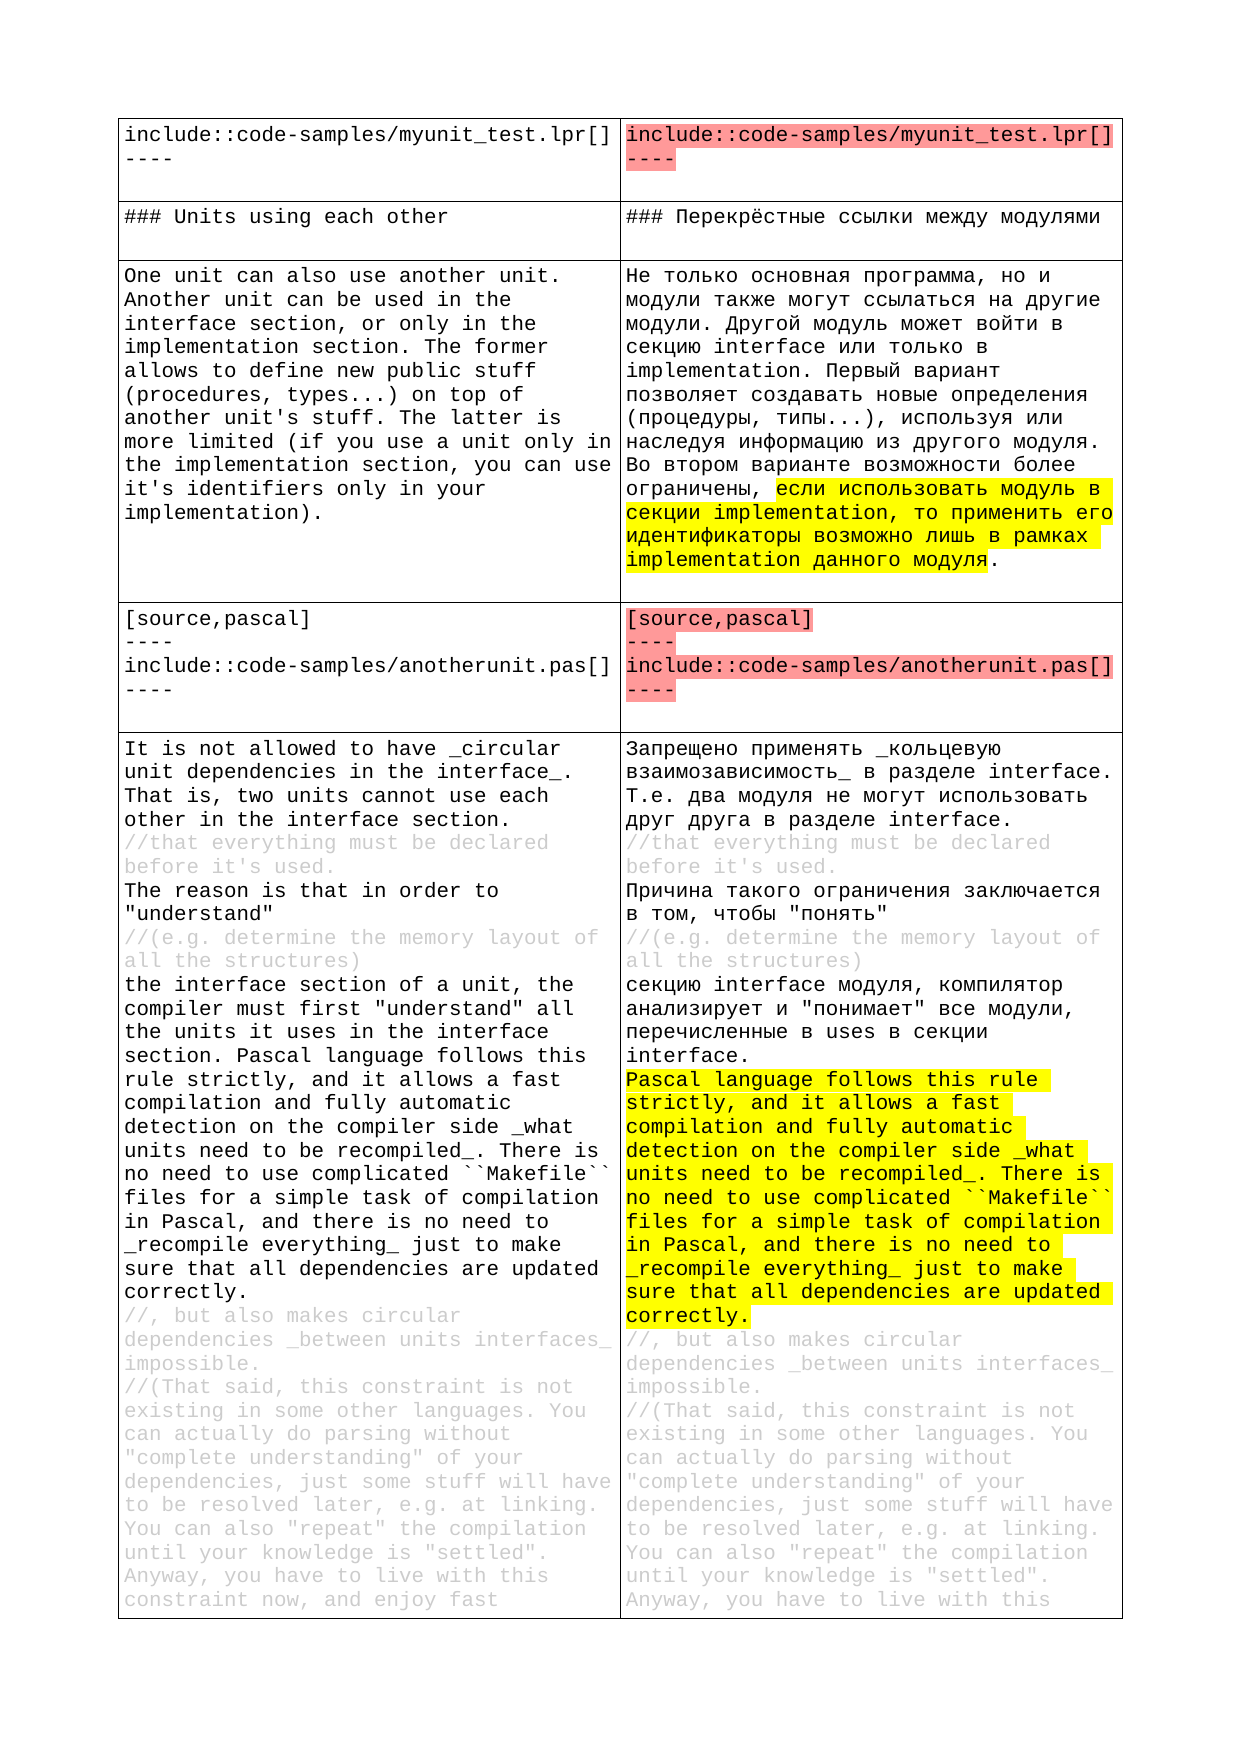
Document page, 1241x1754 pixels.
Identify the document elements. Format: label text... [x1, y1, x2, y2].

table_cell Запрещено применять _кольцевую взаимозависимость_ в разделе interface. Т.е. два модуля не могут использовать друг друга в разделе interface. //that everything must be declared before it's used. Причина такого ограничения заключается в том, чтобы "понять" //(e.g. determine the memory layout of all the structures) секцию interface модуля, компилятор анализирует и "понимает" все модули, перечисленные в uses в секции interface. Pascal language follows this rule strictly, and it allows a fast compilation and fully automatic detection on the compiler side _what units need to be recompiled_. There is no need to use complicated ``Makefile`` files for a simple task of compilation in Pascal, and there is no need to _recompile everything_ just to make sure that all dependencies are updated correctly. //, but also makes circular dependencies _between units interfaces_ impossible. //(That said, this constraint is not existing in some other languages. You can actually do parsing without "complete understanding" of your dependencies, just some stuff will have to be resolved later, e.g. at linking. You can also "repeat" the compilation until your knowledge is "settled". Anyway, you have to live with this [621, 733, 1122, 1618]
table_cell [source,pascal] ---- include::code-samples/anotherunit.pas[] ---- [119, 603, 620, 732]
table_cell ### Units using each other [119, 202, 620, 259]
table_cell One unit can also use another unit. Another unit can be used in the interface section, or only in the implementation section. The former allows to define new public stuff (procedures, types...) on top of another unit's stuff. The latter is more limited (if you use a unit only in the implementation section, you can use it's identifiers only in your implementation). [119, 261, 620, 602]
table_cell ### Перекрёстные ссылки между модулями [621, 202, 1122, 259]
table_cell ---- include::code-samples/myunit_test.lpr[] ---- [119, 119, 620, 201]
table_cell Не только основная программа, но и модули также могут ссылаться на другие модули. Другой модуль может войти в секцию interface или только в implementation. Первый вариант позволяет создавать новые определения (процедуры, типы...), используя или наследуя информацию из другого модуля. Во втором варианте возможности более ограничены, если использовать модуль в секции implementation, то применить его идентификаторы возможно лишь в рамках implementation данного модуля. [621, 261, 1122, 602]
table_cell ---- include::code-samples/myunit_test.lpr[] ---- [621, 119, 1122, 201]
table_cell [source,pascal] ---- include::code-samples/anotherunit.pas[] ---- [621, 603, 1122, 732]
table_cell It is not allowed to have _circular unit dependencies in the interface_. That is, two units cannot use each other in the interface section. //that everything must be declared before it's used. The reason is that in order to "understand" //(e.g. determine the memory layout of all the structures) the interface section of a unit, the compiler must first "understand" all the units it uses in the interface section. Pascal language follows this rule strictly, and it allows a fast compilation and fully automatic detection on the compiler side _what units need to be recompiled_. There is no need to use complicated ``Makefile`` files for a simple task of compilation in Pascal, and there is no need to _recompile everything_ just to make sure that all dependencies are updated correctly. //, but also makes circular dependencies _between units interfaces_ impossible. //(That said, this constraint is not existing in some other languages. You can actually do parsing without "complete understanding" of your dependencies, just some stuff will have to be resolved later, e.g. at linking. You can also "repeat" the compilation until your knowledge is "settled". Anyway, you have to live with this constraint now, and enjoy fast [119, 733, 620, 1618]
